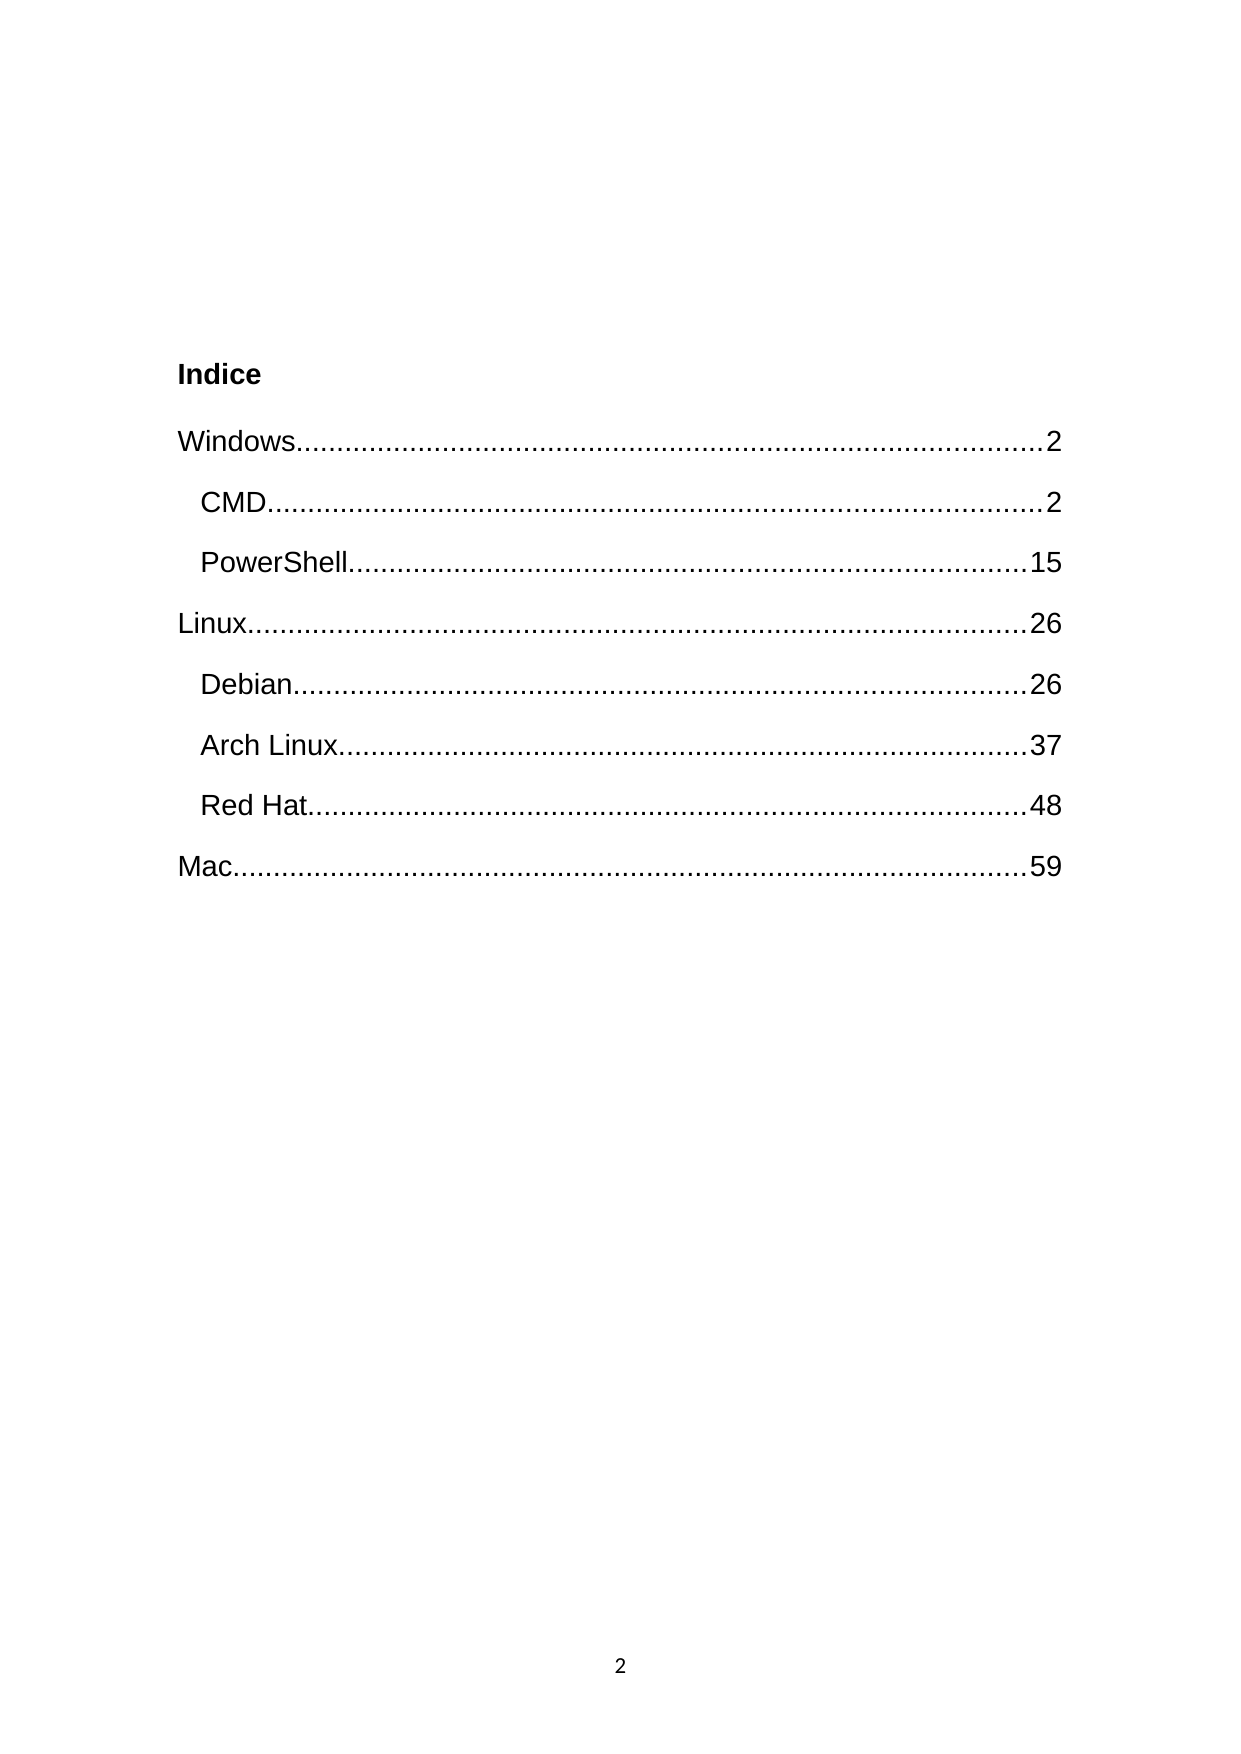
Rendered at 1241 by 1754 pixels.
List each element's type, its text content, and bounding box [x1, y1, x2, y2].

text Red Hat 48 [200, 788, 1063, 822]
text Arch Linux 37 [200, 728, 1063, 761]
text Indice [177, 357, 1063, 391]
text Windows 2 [177, 424, 1063, 458]
text Debian 26 [200, 667, 1063, 701]
text CMD 2 [200, 485, 1063, 518]
text PowerShell 15 [200, 546, 1063, 579]
text Linux 26 [177, 606, 1063, 640]
text Mac 59 [177, 849, 1063, 883]
